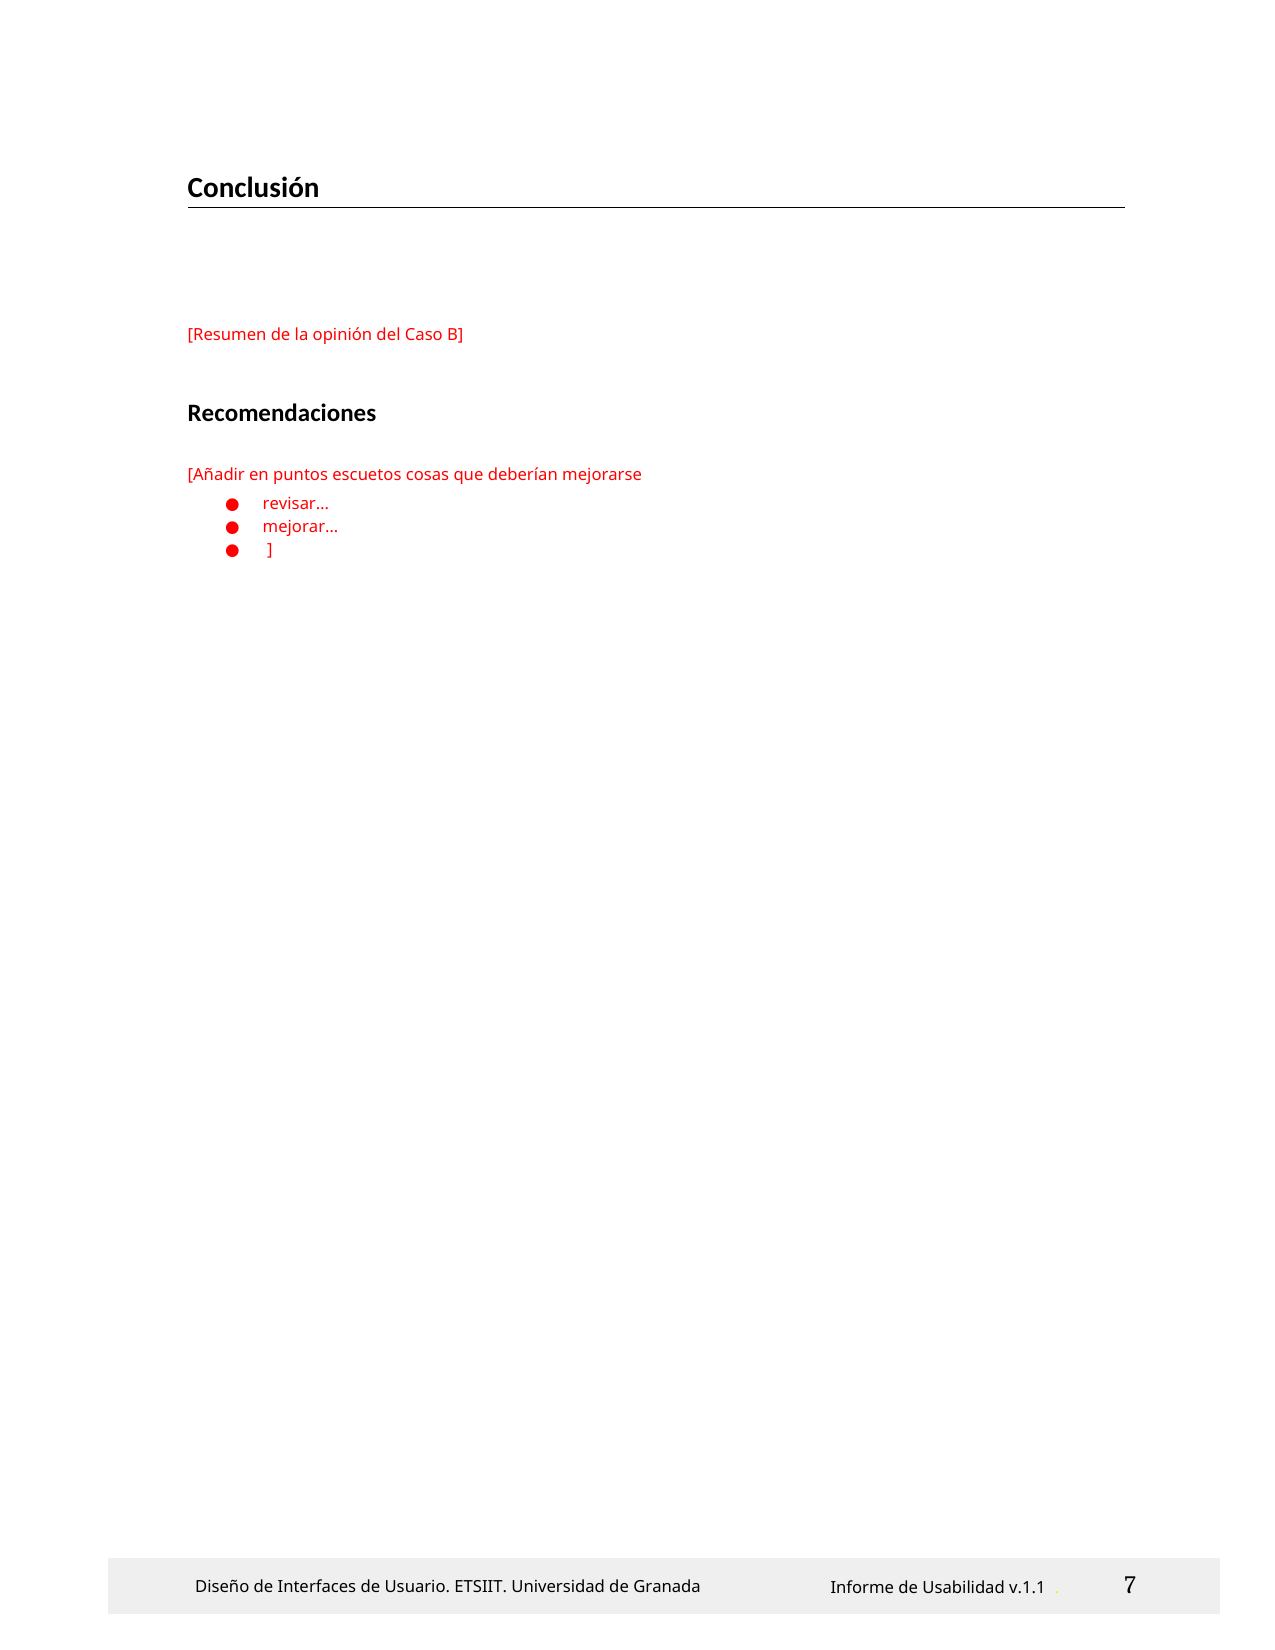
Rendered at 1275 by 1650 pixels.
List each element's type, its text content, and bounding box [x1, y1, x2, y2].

text [Resumen de la opinión del Caso B] [187, 323, 1125, 346]
text [Añadir en puntos escuetos cosas que deberían mejorarse [187, 463, 1125, 486]
list mejorar… [225, 514, 1125, 537]
text Recomendaciones [187, 397, 1125, 428]
list revisar… [225, 492, 1125, 514]
list ] [225, 537, 1125, 560]
text Conclusión [187, 169, 1125, 208]
